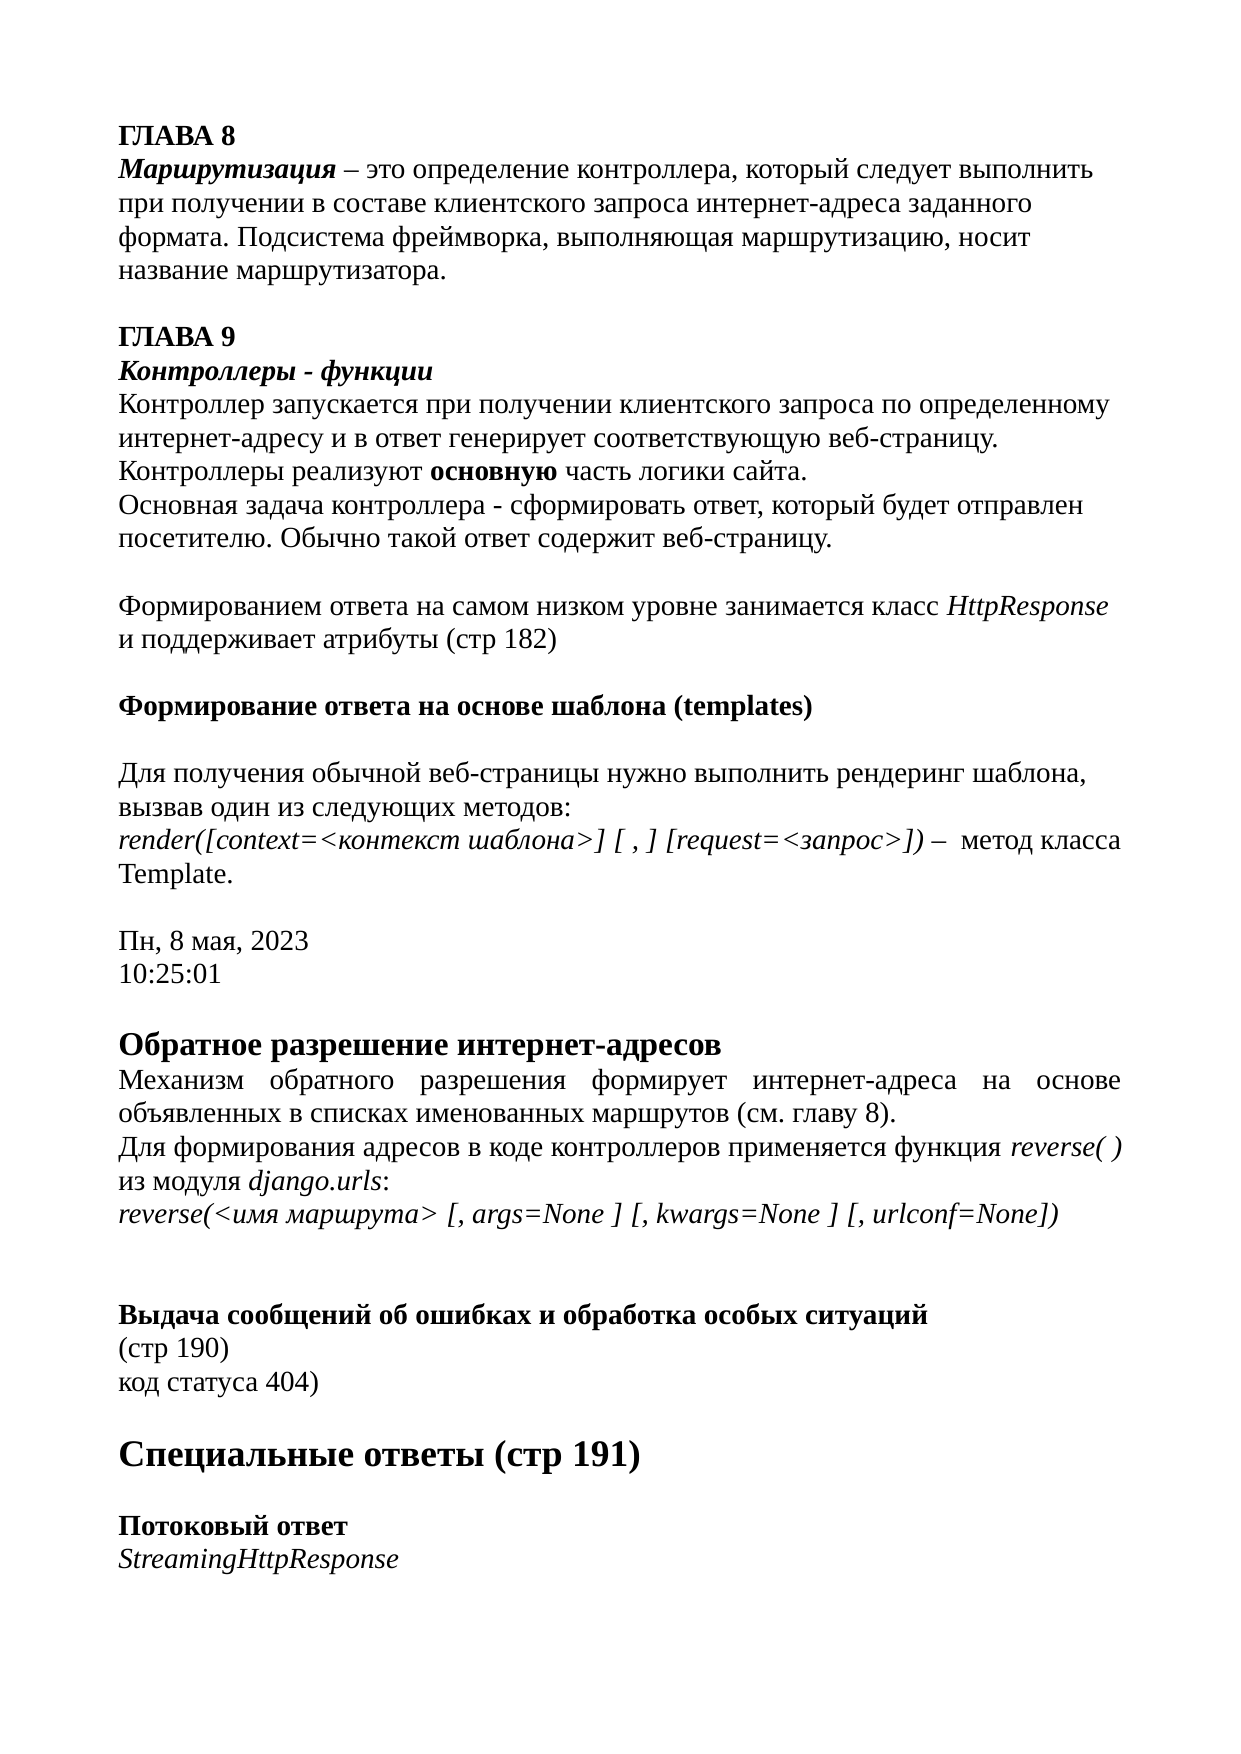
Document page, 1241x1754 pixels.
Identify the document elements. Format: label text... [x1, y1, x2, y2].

text Формированием ответа на самом низком уровне занимается класс HttpResponse [118, 588, 1122, 621]
text Маршрутизация – это определение контроллера, который следует выполнить при получении в составе клиентского запроса интернет-адреса заданного формата. Подсистема фреймворка, выполняющая маршрутизацию, носит название маршрутизатора. [118, 152, 1122, 286]
text Контроллеры - функции [118, 353, 1122, 386]
text код статуса 404) [118, 1364, 1122, 1397]
text Для формирования адресов в коде контроллеров применяется функция reverse( ) из модуля django.urls: [118, 1129, 1122, 1196]
text Формирование ответа на основе шаблона (templates) [118, 688, 1122, 722]
text ГЛАВА 9 [118, 319, 1122, 353]
text Обратное разрешение интернет-адресов [118, 1024, 1122, 1062]
text Основная задача контроллера - сформировать ответ, который будет отправлен посетителю. Обычно такой ответ содержит веб-страницу. [118, 487, 1122, 554]
text Для получения обычной веб-страницы нужно выполнить рендеринг шаблона, [118, 755, 1122, 789]
text StreamingHttpResponse [118, 1541, 1122, 1575]
text (стр 190) [118, 1330, 1122, 1364]
text 10:25:01 [118, 957, 1122, 990]
text и поддерживает атрибуты (стр 182) [118, 621, 1122, 655]
text ГЛАВА 8 [118, 118, 1122, 152]
text Специальные ответы (стр 191) [118, 1431, 1122, 1474]
text Выдача сообщений об ошибках и обработка особых ситуаций [118, 1297, 1122, 1330]
text render([соntехt=<контекст шаблона>] [ , ] [request=<зaпpoc>]) – метод класса Template. [118, 822, 1122, 889]
text reverse(<имя маршрута> [, args=None ] [, kwargs=None ] [, urlconf=None]) [118, 1196, 1122, 1230]
text Механизм обратного разрешения формирует интернет-адреса на основе объявленных в списках именованных маршрутов (см. главу 8). [118, 1062, 1122, 1129]
text вызвав один из следующих методов: [118, 789, 1122, 822]
text Контроллер запускается при получении клиентского запроса по определенному интернет-адресу и в ответ генерирует соответствующую веб-страницу. Контроллеры реализуют основную часть логики сайта. [118, 386, 1122, 487]
text Пн, 8 мая, 2023 [118, 923, 1122, 957]
text Потоковый ответ [118, 1508, 1122, 1541]
